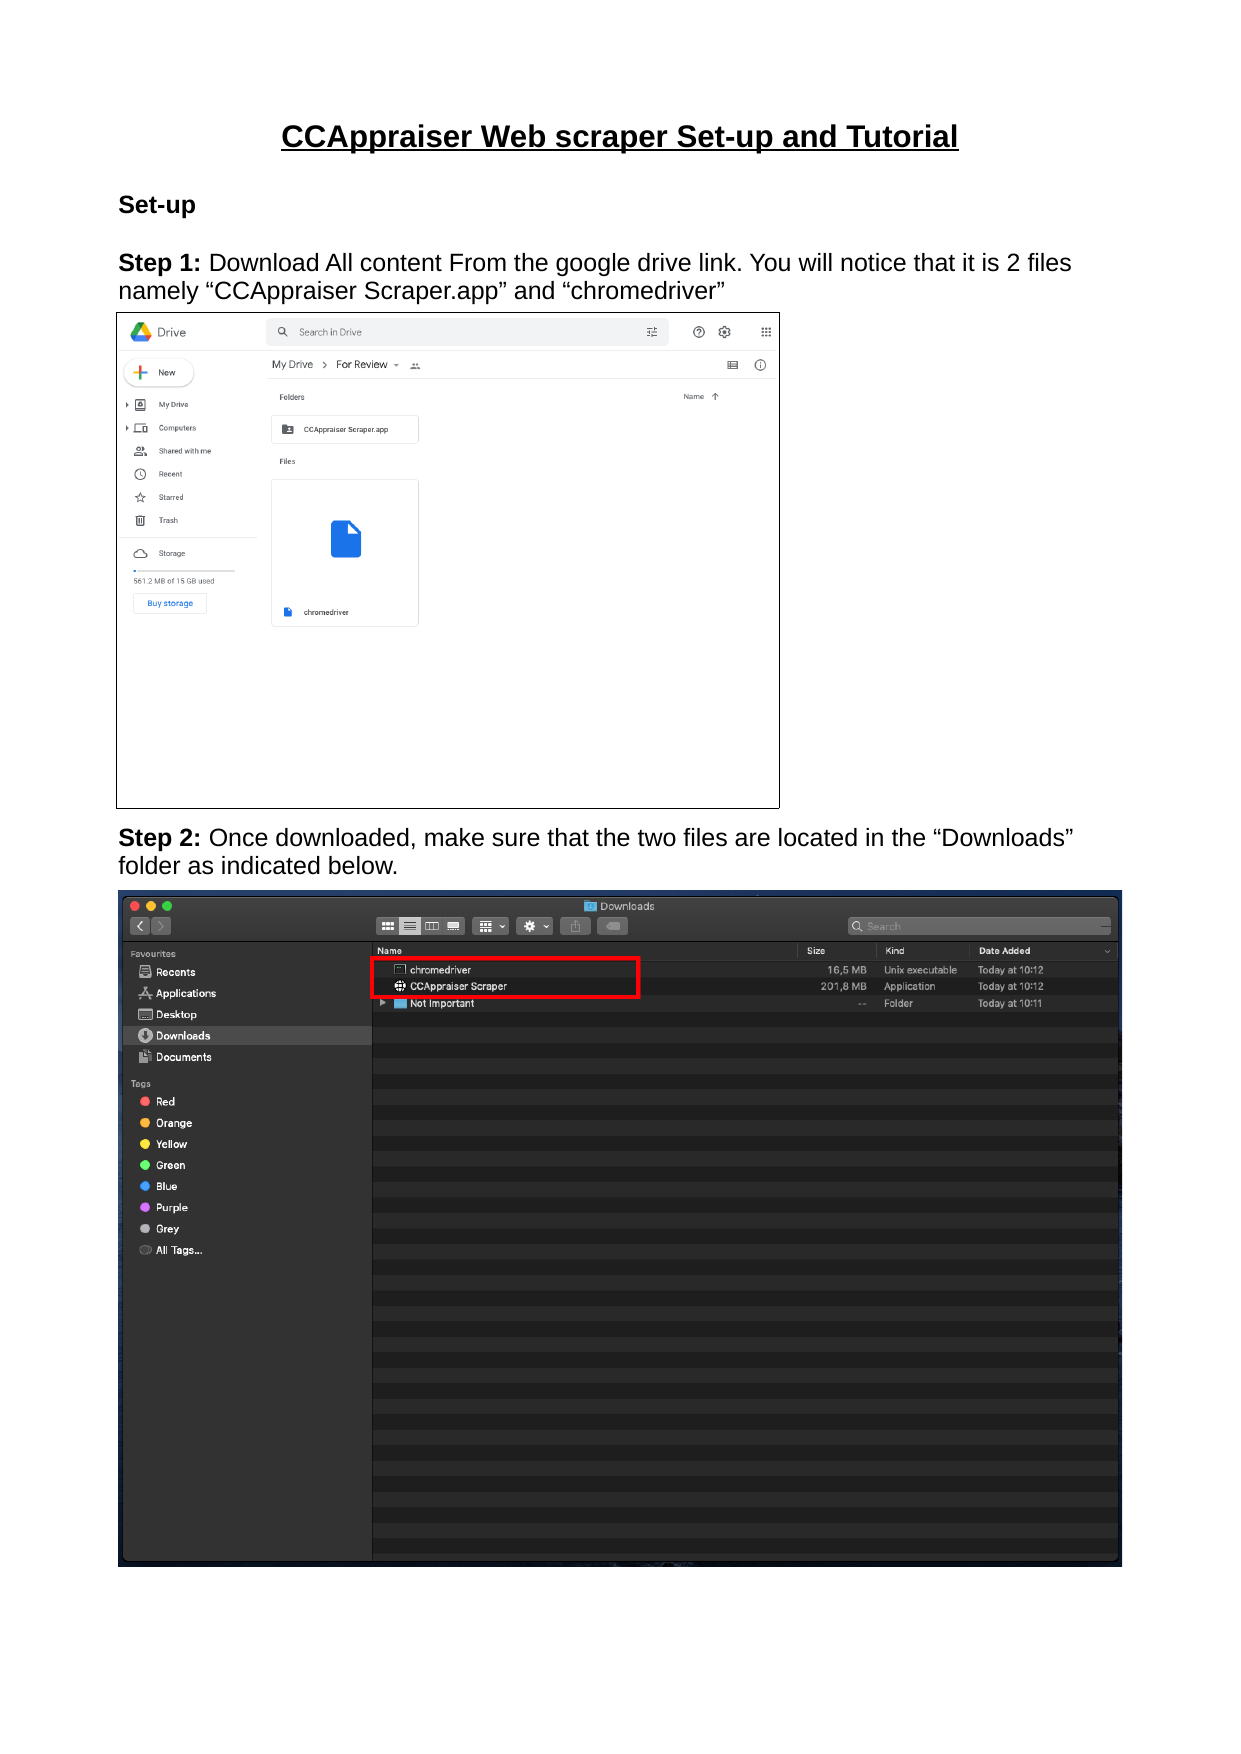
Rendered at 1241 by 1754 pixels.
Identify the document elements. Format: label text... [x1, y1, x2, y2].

picture [118, 890, 1123, 1567]
text Step 1: Download All content From the google drive link. You will notice that it is 2 files namely “CCAppraiser Scraper.app” and “chromedriver” [118, 247, 1122, 305]
picture [118, 315, 777, 806]
text Set-up [118, 190, 1122, 219]
text CCAppraiser Web scraper Set-up and Tutorial [118, 118, 1122, 154]
text Step 2: Once downloaded, make sure that the two files are located in the “Downloads” folder as indicated below. [118, 822, 1122, 880]
